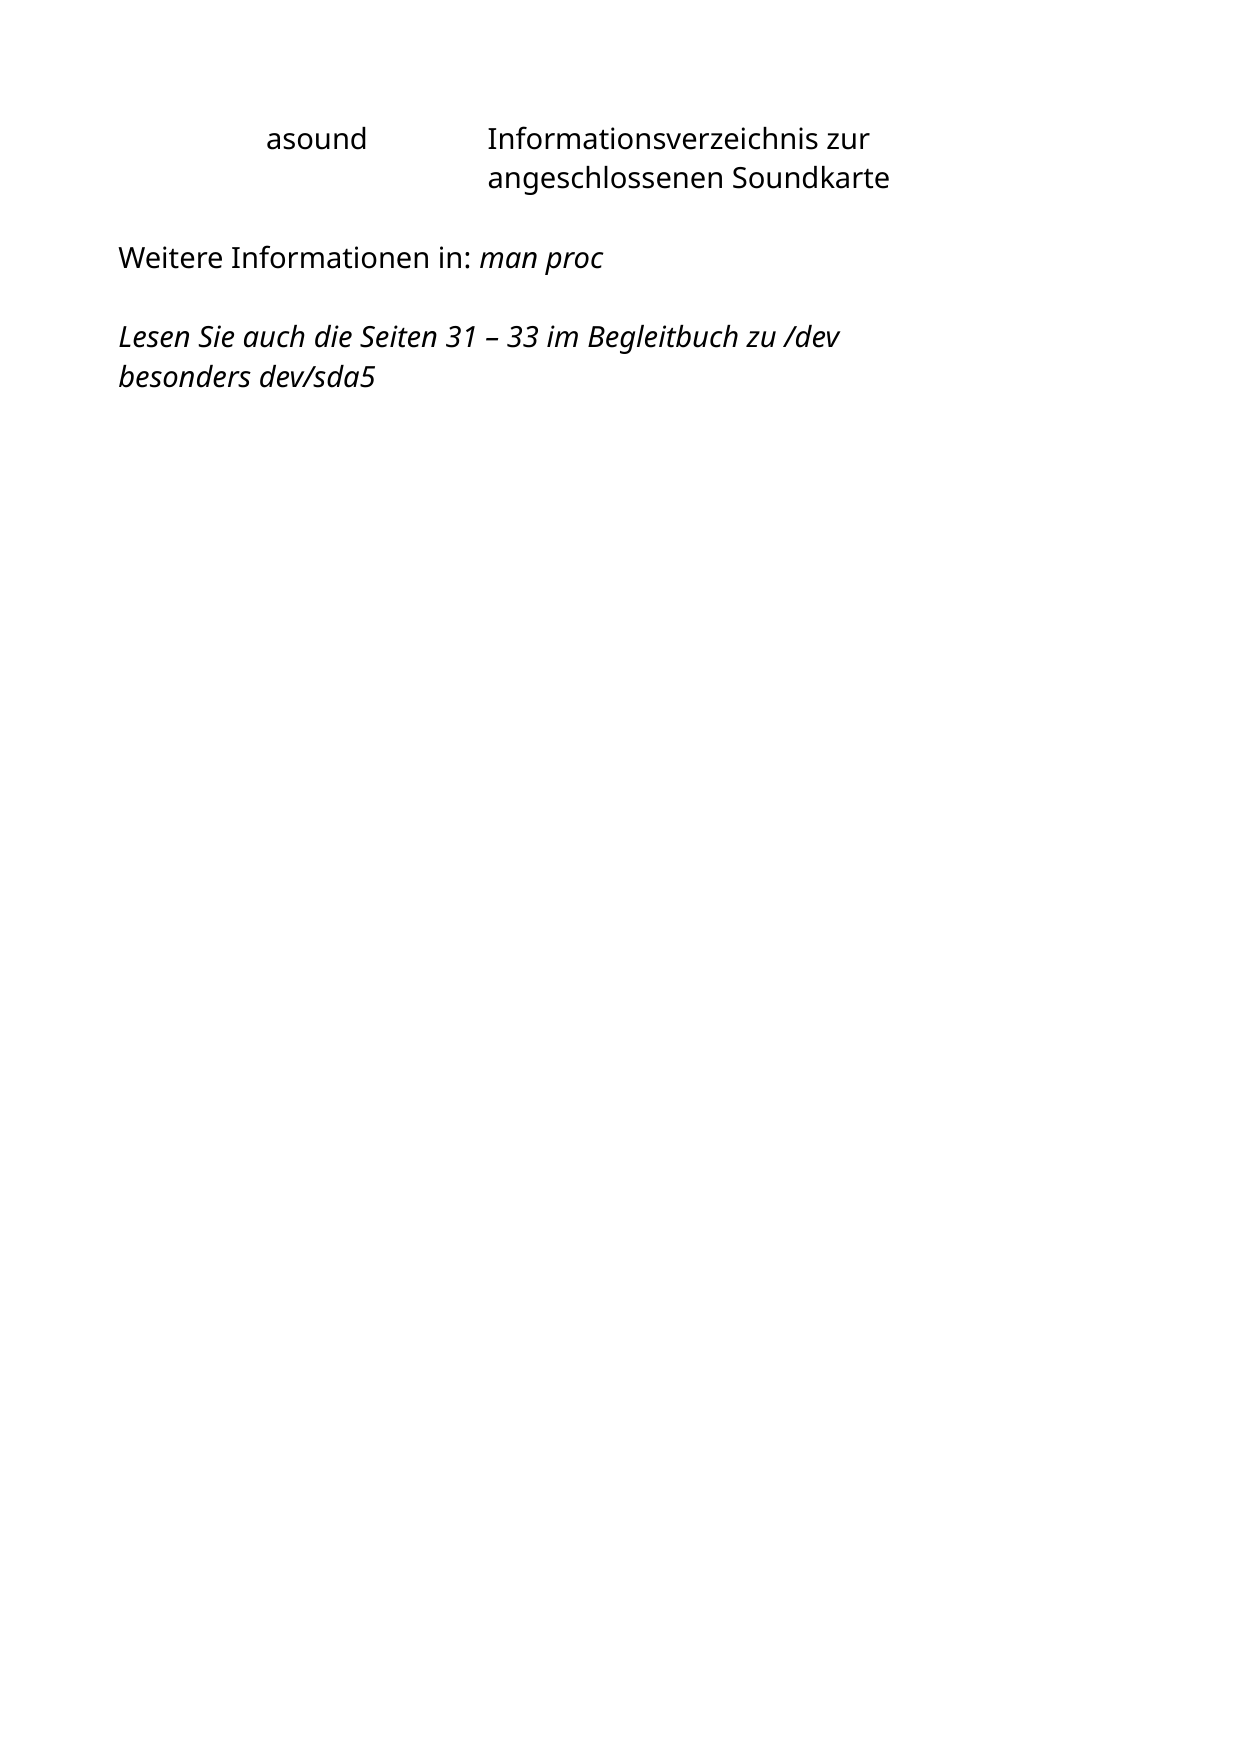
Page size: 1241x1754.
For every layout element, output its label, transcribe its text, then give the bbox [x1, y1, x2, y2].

subtitle asound Informationsverzeichnis zur angeschlossenen Soundkarte Weitere Informationen in: man proc Lesen Sie auch die Seiten 31 – 33 im Begleitbuch zu /dev besonders dev/sda5 [118, 118, 1122, 396]
